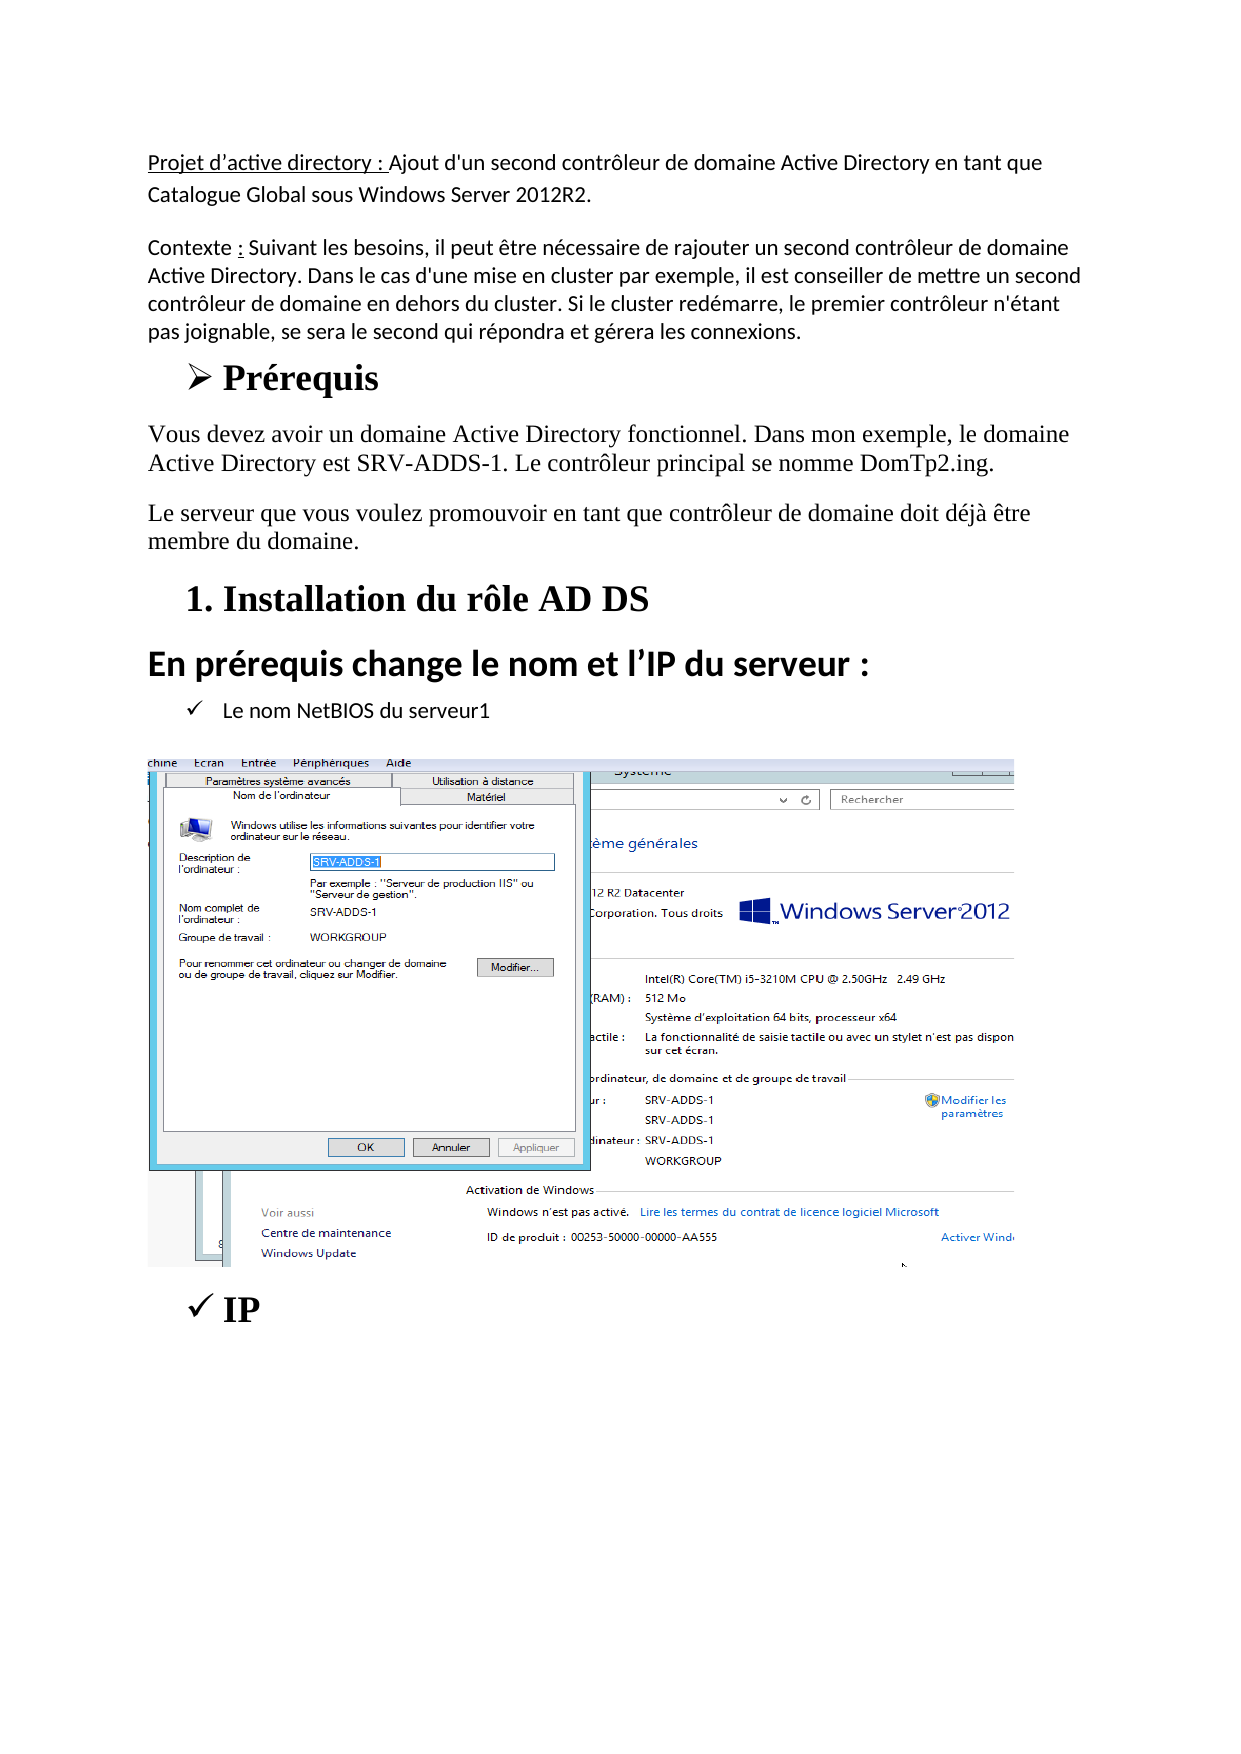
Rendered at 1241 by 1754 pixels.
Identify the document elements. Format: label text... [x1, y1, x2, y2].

list Installation du rôle AD DS [185, 576, 1093, 619]
text Le serveur que vous voulez promouvoir en tant que contrôleur de domaine doit déjà être membre du domaine. [148, 498, 1093, 555]
text Contexte : Suivant les besoins, il peut être nécessaire de rajouter un second contrôleur de domaine Active Directory. Dans le cas d'une mise en cluster par exemple, il est conseiller de mettre un second contrôleur de domaine en dehors du cluster. Si le cluster redémarre, le premier contrôleur n'étant pas joignable, se sera le second qui répondra et gérera les connexions. [148, 233, 1093, 345]
list IP [185, 1288, 1093, 1331]
list Le nom NetBIOS du serveur1 [185, 696, 1093, 724]
subtitle En prérequis change le nom et l’IP du serveur : [148, 640, 1093, 686]
text Vous devez avoir un domaine Active Directory fonctionnel. Dans mon exemple, le domaine Active Directory est SRV-ADDS-1. Le contrôleur principal se nomme DomTp2.ing. [148, 419, 1093, 477]
text Projet d’active directory : Ajout d'un second contrôleur de domaine Active Directory en tant que Catalogue Global sous Windows Server 2012R2. [148, 148, 1093, 208]
list Prérequis [185, 355, 1093, 398]
